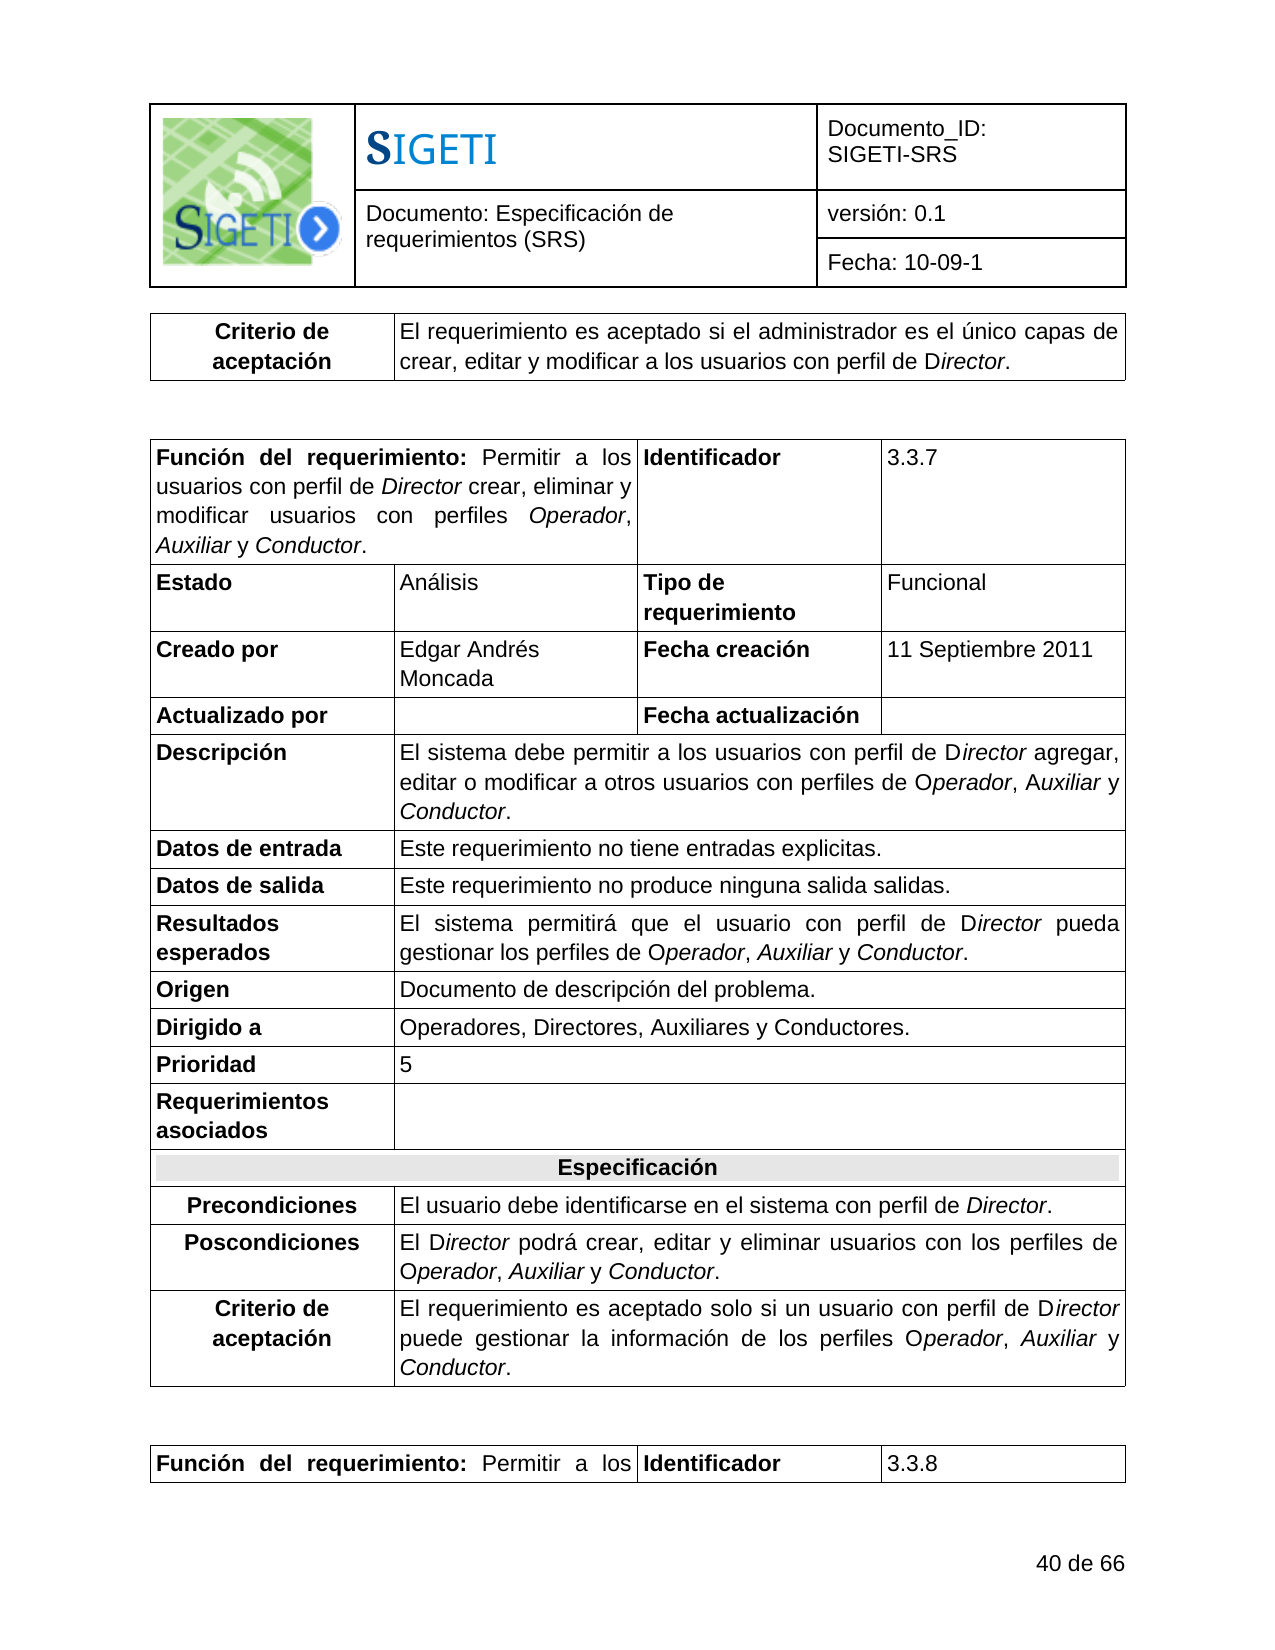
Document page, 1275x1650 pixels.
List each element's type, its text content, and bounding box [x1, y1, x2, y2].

table_cell El sistema permitirá que el usuario con perfil de Director pueda gestionar los perfiles de Operador, Auxiliar y Conductor. [395, 906, 1125, 971]
table_cell Especificación [151, 1150, 1125, 1186]
table_cell El usuario debe identificarse en el sistema con perfil de Director. [395, 1187, 1125, 1224]
table_cell Precondiciones [151, 1187, 394, 1224]
table_cell Prioridad [151, 1047, 394, 1083]
table_cell [395, 1084, 1125, 1149]
table_cell Criterio de aceptación [151, 1291, 394, 1386]
table_cell El sistema debe permitir a los usuarios con perfil de Director agregar, editar o modificar a otros usuarios con perfiles de Operador, Auxiliar y Conductor. [395, 735, 1125, 830]
table_cell [395, 698, 637, 734]
table_cell Análisis [395, 565, 637, 631]
table_header 3.3.8 [882, 1446, 1125, 1482]
table_cell 5 [395, 1047, 1125, 1083]
table_cell Dirigido a [151, 1009, 394, 1046]
picture [162, 118, 343, 266]
table_cell El requerimiento es aceptado si el administrador es el único capas de crear, editar y modificar a los usuarios con perfil de Director. [395, 314, 1125, 380]
table_cell El requerimiento es aceptado solo si un usuario con perfil de Director puede gestionar la información de los perfiles Operador, Auxiliar y Conductor. [395, 1291, 1125, 1386]
table_cell Creado por [151, 632, 394, 697]
table_cell Poscondiciones [151, 1225, 394, 1290]
table_cell Fecha actualización [638, 698, 881, 734]
table_cell Este requerimiento no produce ninguna salida salidas. [395, 869, 1125, 904]
table_cell Estado [151, 565, 394, 631]
table_header Identificador [638, 440, 881, 564]
table_header Identificador [638, 1446, 881, 1482]
table_cell Tipo de requerimiento [638, 565, 881, 631]
table_header Función del requerimiento: Permitir a los [151, 1446, 637, 1482]
table_cell El Director podrá crear, editar y eliminar usuarios con los perfiles de Operador, Auxiliar y Conductor. [395, 1225, 1125, 1290]
table_cell Este requerimiento no tiene entradas explicitas. [395, 831, 1125, 867]
table_cell Documento de descripción del problema. [395, 972, 1125, 1008]
table_cell Funcional [882, 565, 1125, 631]
table_cell Datos de entrada [151, 831, 394, 867]
table_header Función del requerimiento: Permitir a los usuarios con perfil de Director crear, eliminar y modificar usuarios con perfiles Operador, Auxiliar y Conductor. [151, 440, 637, 564]
table_cell Actualizado por [151, 698, 394, 734]
table_cell Descripción [151, 735, 394, 830]
table_header 3.3.7 [882, 440, 1125, 564]
table_cell 11 Septiembre 2011 [882, 632, 1125, 697]
table_cell Fecha creación [638, 632, 881, 697]
table_cell Edgar Andrés Moncada [395, 632, 637, 697]
table_cell Operadores, Directores, Auxiliares y Conductores. [395, 1009, 1125, 1046]
table_cell Resultados esperados [151, 906, 394, 971]
table_cell Origen [151, 972, 394, 1008]
table_cell Requerimientos asociados [151, 1084, 394, 1149]
table_cell Datos de salida [151, 869, 394, 904]
table_cell Criterio de aceptación [151, 314, 394, 380]
table_cell [882, 698, 1125, 734]
